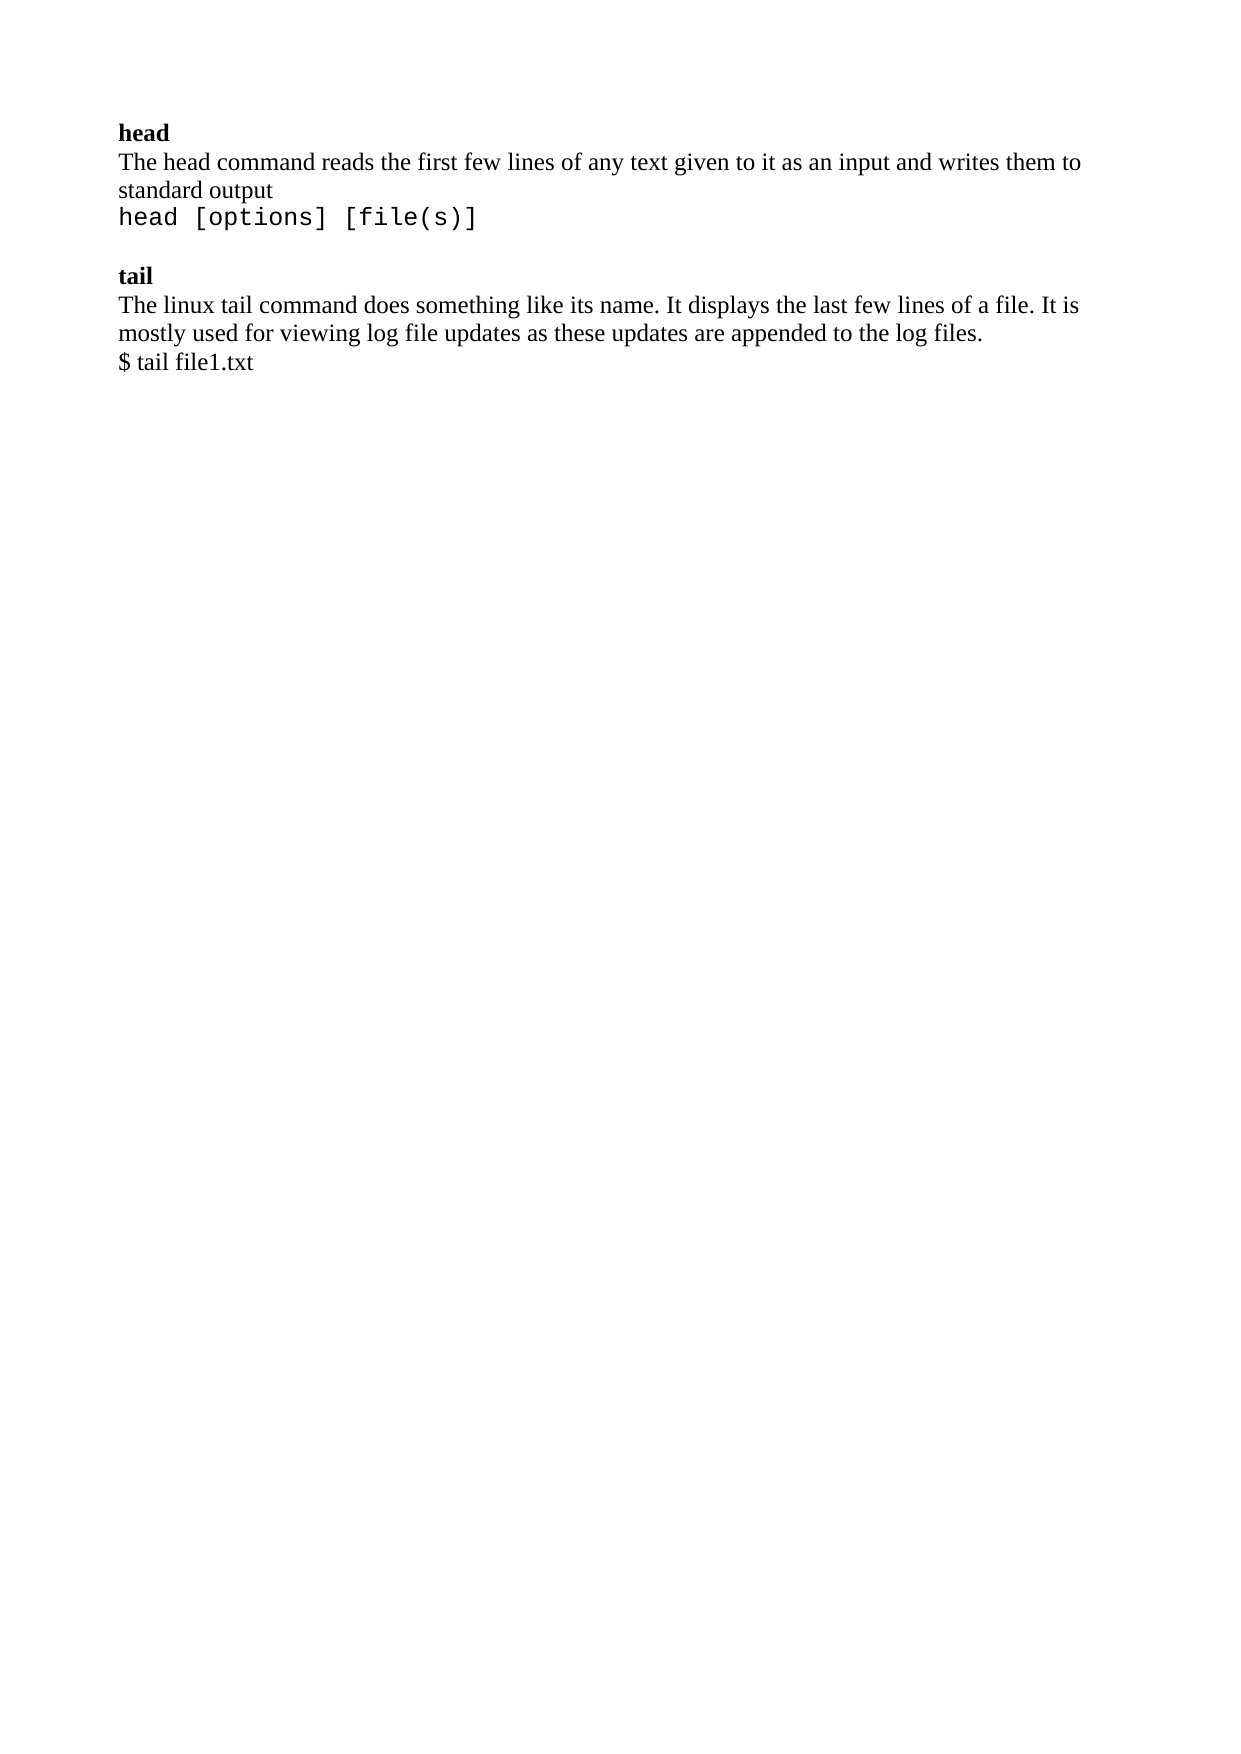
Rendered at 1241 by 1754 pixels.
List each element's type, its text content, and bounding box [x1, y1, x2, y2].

text $ tail file1.txt [118, 347, 1122, 376]
text The linux tail command does something like its name. It displays the last few lines of a file. It is mostly used for viewing log file updates as these updates are appended to the log files. [118, 290, 1122, 347]
text The head command reads the first few lines of any text given to it as an input and writes them to standard output [118, 147, 1122, 204]
text tail [118, 261, 1122, 290]
text head [118, 118, 1122, 147]
text head [options] [file(s)] [118, 204, 1122, 233]
